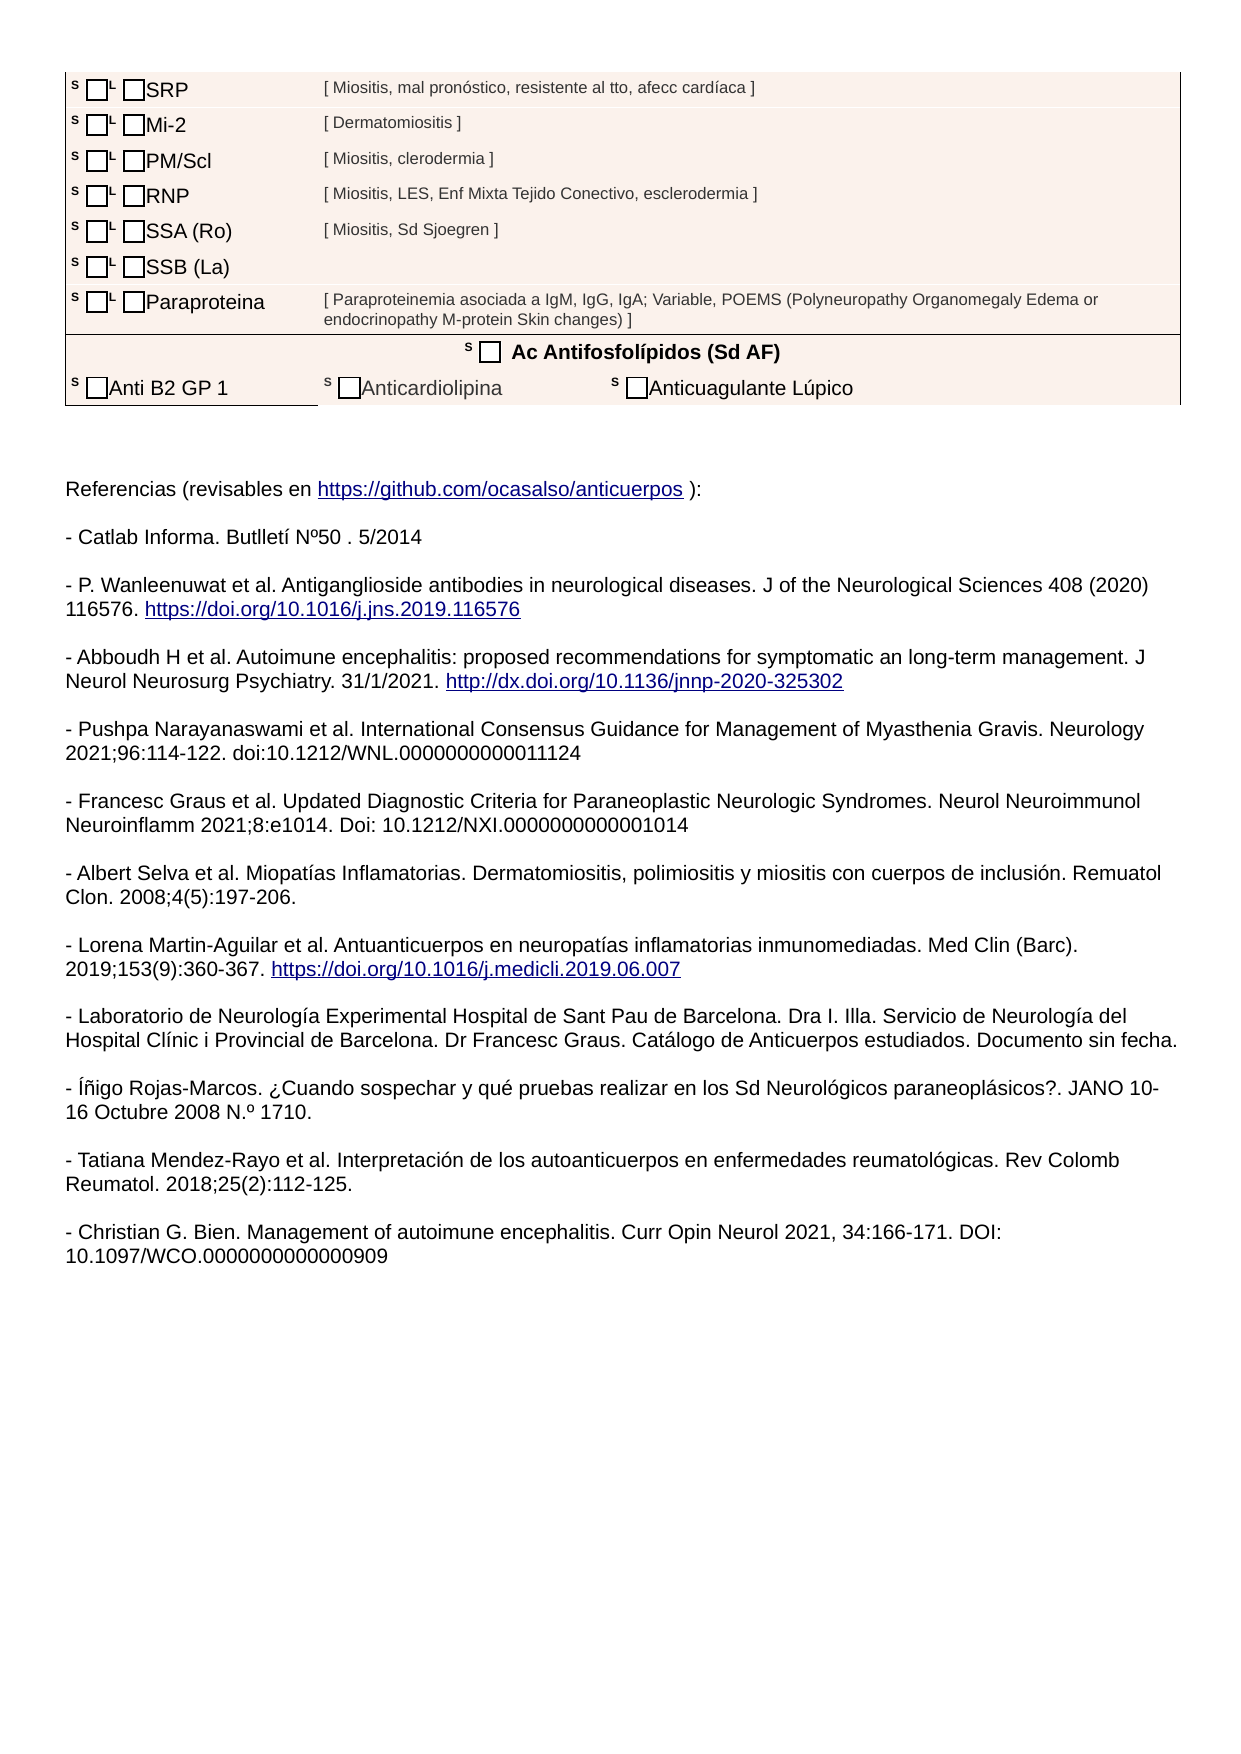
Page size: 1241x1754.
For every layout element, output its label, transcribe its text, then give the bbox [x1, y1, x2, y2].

text - Tatiana Mendez-Rayo et al. Interpretación de los autoanticuerpos en enfermedades reumatológicas. Rev Colomb Reumatol. 2018;25(2):112-125. [65, 1148, 1181, 1196]
table_cell S Anticardiolipina [318, 370, 605, 405]
table_cell S L SSA (Ro) [66, 214, 318, 249]
text - Abboudh H et al. Autoimune encephalitis: proposed recommendations for symptomatic an long-term management. J Neurol Neurosurg Psychiatry. 31/1/2021. http://dx.doi.org/10.1136/jnnp-2020-325302 [65, 645, 1181, 693]
text - Albert Selva et al. Miopatías Inflamatorias. Dermatomiositis, polimiositis y miositis con cuerpos de inclusión. Remuatol Clon. 2008;4(5):197-206. [65, 861, 1181, 908]
table_cell [318, 249, 1180, 284]
table_cell [ Miositis, mal pronóstico, resistente al tto, afecc cardíaca ] [318, 72, 1180, 107]
text - P. Wanleenuwat et al. Antiganglioside antibodies in neurological diseases. J of the Neurological Sciences 408 (2020) 116576. https://doi.org/10.1016/j.jns.2019.116576 [65, 573, 1181, 621]
table_cell S L Mi-2 [66, 108, 318, 143]
table_cell [ Miositis, Sd Sjoegren ] [318, 214, 1180, 249]
table_cell [ Paraproteinemia asociada a IgM, IgG, IgA; Variable, POEMS (Polyneuropathy Organomegaly Edema or endocrinopathy M-protein Skin changes) ] [318, 285, 1180, 334]
text - Catlab Informa. Butlletí Nº50 . 5/2014 [65, 525, 1181, 549]
table_cell S L PM/Scl [66, 143, 318, 178]
text - Francesc Graus et al. Updated Diagnostic Criteria for Paraneoplastic Neurologic Syndromes. Neurol Neuroimmunol Neuroinflamm 2021;8:e1014. Doi: 10.1212/NXI.0000000000001014 [65, 789, 1181, 837]
text - Laboratorio de Neurología Experimental Hospital de Sant Pau de Barcelona. Dra I. Illa. Servicio de Neurología del Hospital Clínic i Provincial de Barcelona. Dr Francesc Graus. Catálogo de Anticuerpos estudiados. Documento sin fecha. [65, 1004, 1181, 1052]
table_cell S Anticuagulante Lúpico [605, 370, 1180, 405]
table_cell S L RNP [66, 178, 318, 214]
table_cell S L SSB (La) [66, 249, 318, 284]
text Referencias (revisables en https://github.com/ocasalso/anticuerpos ): [65, 477, 1181, 501]
text - Christian G. Bien. Management of autoimune encephalitis. Curr Opin Neurol 2021, 34:166-171. DOI: 10.1097/WCO.0000000000000909 [65, 1220, 1181, 1268]
table_cell S L Paraproteina [66, 285, 318, 334]
table_cell [ Dermatomiositis ] [318, 108, 1180, 143]
text - Íñigo Rojas-Marcos. ¿Cuando sospechar y qué pruebas realizar en los Sd Neurológicos paraneoplásicos?. JANO 10-16 Octubre 2008 N.º 1710. [65, 1076, 1181, 1124]
text - Pushpa Narayanaswami et al. International Consensus Guidance for Management of Myasthenia Gravis. Neurology 2021;96:114-122. doi:10.1212/WNL.0000000000011124 [65, 717, 1181, 765]
table_cell [ Miositis, clerodermia ] [318, 143, 1180, 178]
table_cell S Ac Antifosfolípidos (Sd AF) [66, 335, 1180, 370]
table_cell S Anti B2 GP 1 [66, 370, 318, 405]
text - Lorena Martin-Aguilar et al. Antuanticuerpos en neuropatías inflamatorias inmunomediadas. Med Clin (Barc). 2019;153(9):360-367. https://doi.org/10.1016/j.medicli.2019.06.007 [65, 932, 1181, 980]
table_cell [ Miositis, LES, Enf Mixta Tejido Conectivo, esclerodermia ] [318, 178, 1180, 214]
table_cell S L SRP [66, 72, 318, 107]
